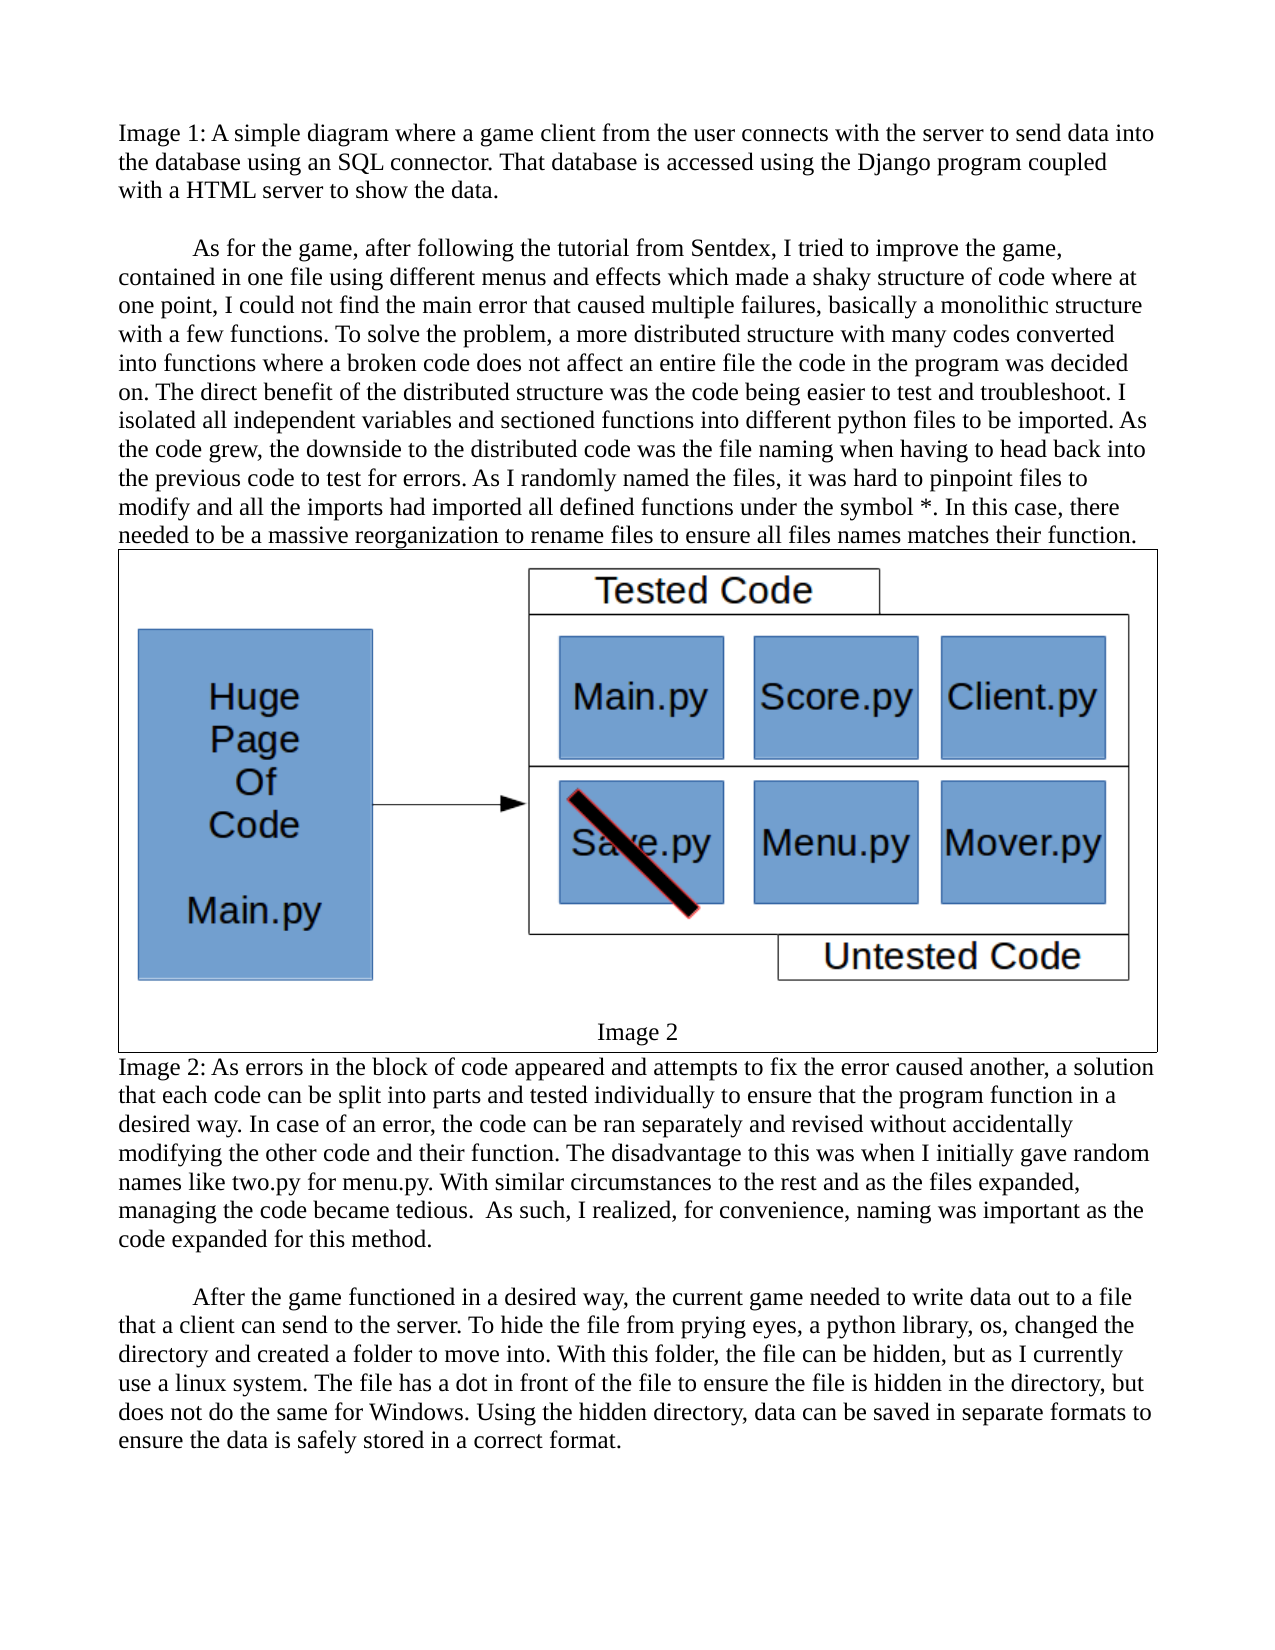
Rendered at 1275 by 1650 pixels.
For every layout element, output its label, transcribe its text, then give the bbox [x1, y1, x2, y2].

text After the game functioned in a desired way, the current game needed to write data out to a file that a client can send to the server. To hide the file from prying eyes, a python library, os, changed the directory and created a folder to move into. With this folder, the file can be hidden, but as I currently use a linux system. The file has a dot in front of the file to ensure the file is hidden in the directory, but does not do the same for Windows. Using the hidden directory, data can be saved in separate formats to ensure the data is safely stored in a correct format. [118, 1282, 1157, 1454]
text Image 1: A simple diagram where a game client from the user connects with the server to send data into the database using an SQL connector. That database is accessed using the Django program coupled with a HTML server to show the data. [118, 118, 1157, 204]
picture [123, 555, 1152, 1018]
text As for the game, after following the tutorial from Sentdex, I tried to improve the game, contained in one file using different menus and effects which made a shaky structure of code where at one point, I could not find the main error that caused multiple failures, basically a monolithic structure with a few functions. To solve the problem, a more distributed structure with many codes converted into functions where a broken code does not affect an entire file the code in the program was decided on. The direct benefit of the distributed structure was the code being easier to test and troubleshoot. I isolated all independent variables and sectioned functions into different python files to be imported. As the code grew, the downside to the distributed code was the file naming when having to head back into the previous code to test for errors. As I randomly named the files, it was hard to pinpoint files to modify and all the imports had imported all defined functions under the symbol *. In this case, there needed to be a massive reorganization to rename files to ensure all files names matches their function. [118, 233, 1157, 549]
text Image 2: As errors in the block of code appeared and attempts to fix the error caused another, a solution that each code can be split into parts and tested individually to ensure that the program function in a desired way. In case of an error, the code can be ran separately and revised without accidentally modifying the other code and their function. The disadvantage to this was when I initially gave random names like two.py for menu.py. With similar circumstances to the rest and as the files expanded, managing the code became tedious. As such, I realized, for convenience, naming was important as the code expanded for this method. [118, 1053, 1157, 1253]
table_header Image 2 [119, 550, 1157, 1052]
